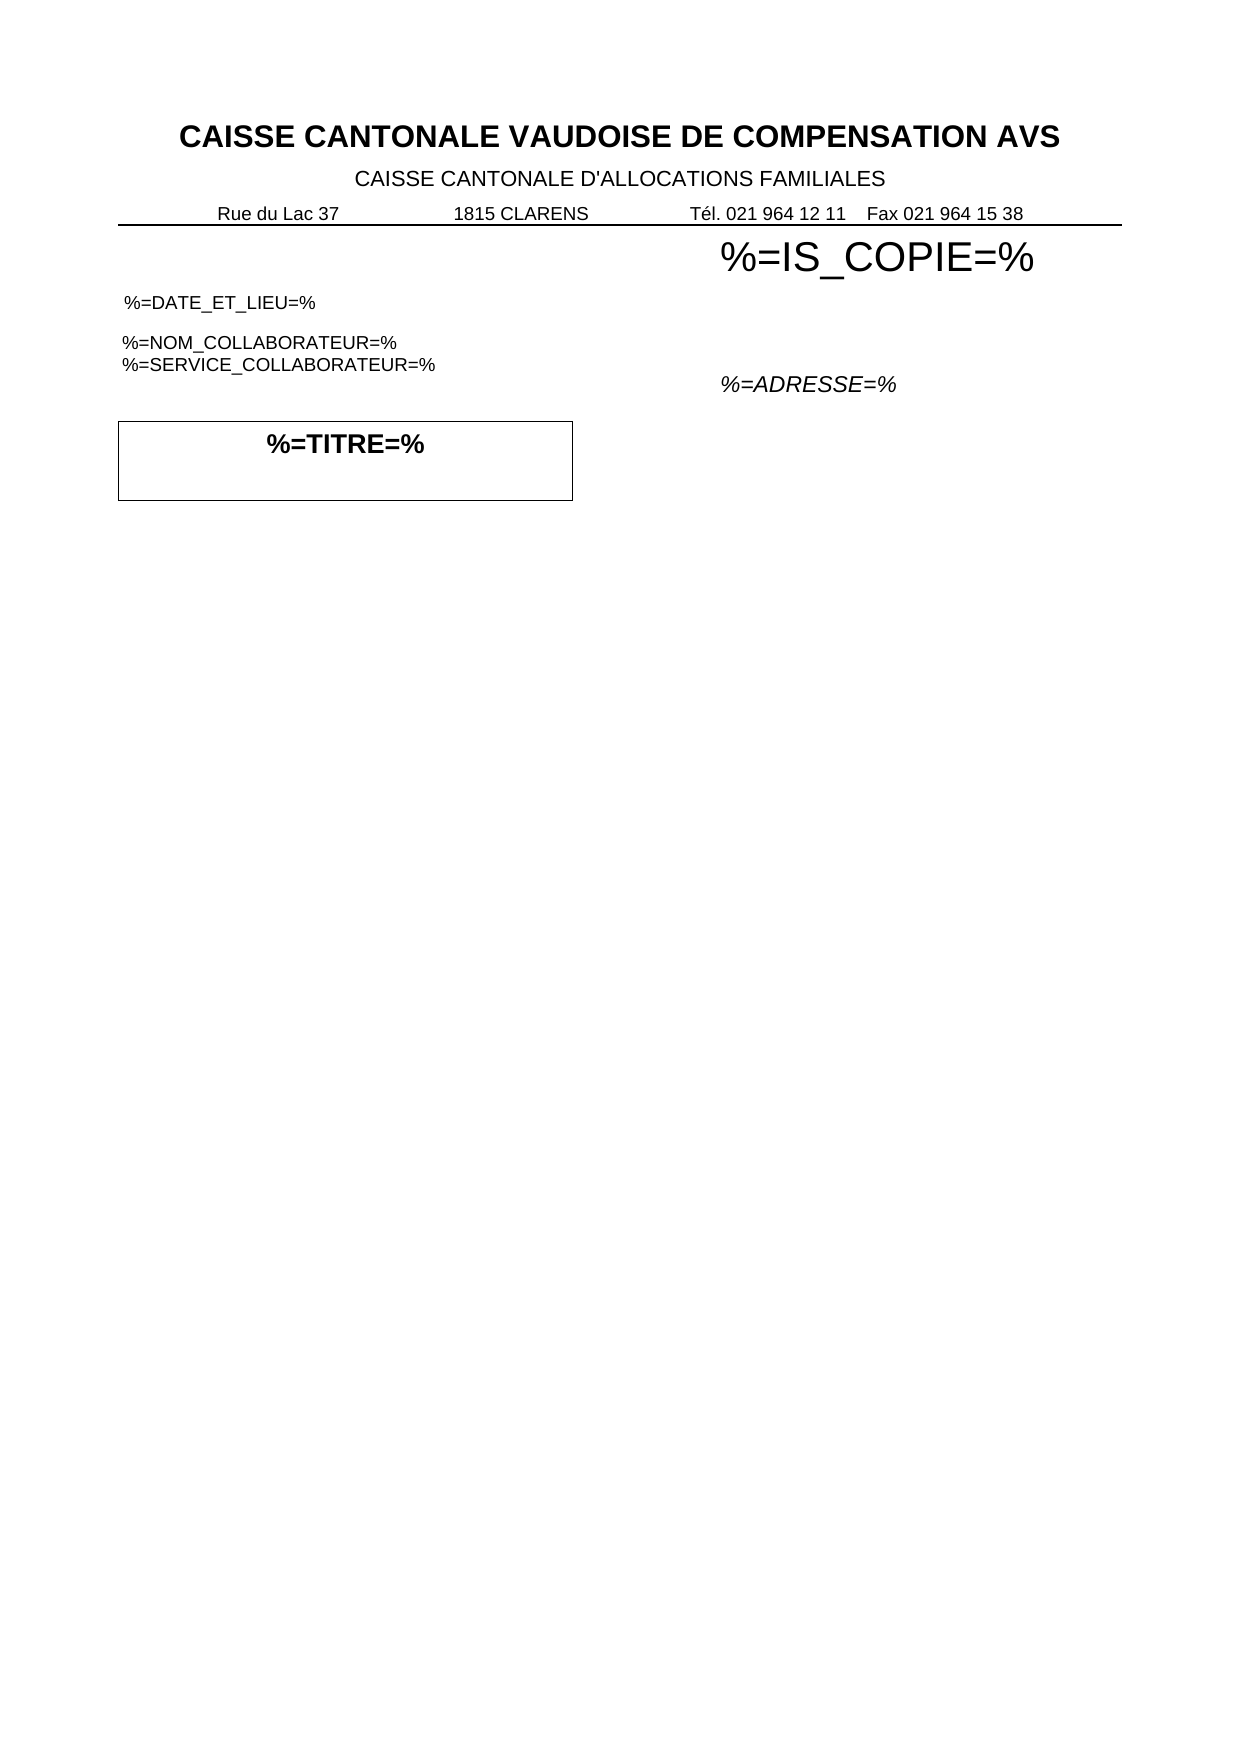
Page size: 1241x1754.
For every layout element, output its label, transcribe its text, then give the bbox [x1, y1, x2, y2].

table_cell [573, 461, 714, 501]
table_cell [118, 381, 318, 421]
table_cell [573, 326, 714, 381]
table_cell %=TITRE=% [119, 422, 572, 500]
table_cell [318, 381, 573, 421]
table_cell [573, 286, 714, 326]
table_header [118, 226, 573, 286]
table_header [573, 226, 714, 286]
table_cell %=NOM_COLLABORATEUR=% %=SERVICE_COLLABORATEUR=% [118, 326, 573, 381]
table_cell [573, 421, 714, 461]
text CAISSE CANTONALE D'ALLOCATIONS FAMILIALES [118, 166, 1122, 191]
table_cell %=ADRESSE=% [714, 286, 1122, 501]
table_header %=IS_COPIE=% [714, 226, 1122, 286]
table_cell %=DATE_ET_LIEU=% [118, 286, 573, 326]
text CAISSE CANTONALE VAUDOISE DE COMPENSATION AVS [118, 118, 1122, 154]
text Rue du Lac 37 1815 CLARENS Tél. 021 964 12 11 Fax 021 964 15 38 [118, 203, 1122, 224]
table_cell [573, 381, 714, 421]
